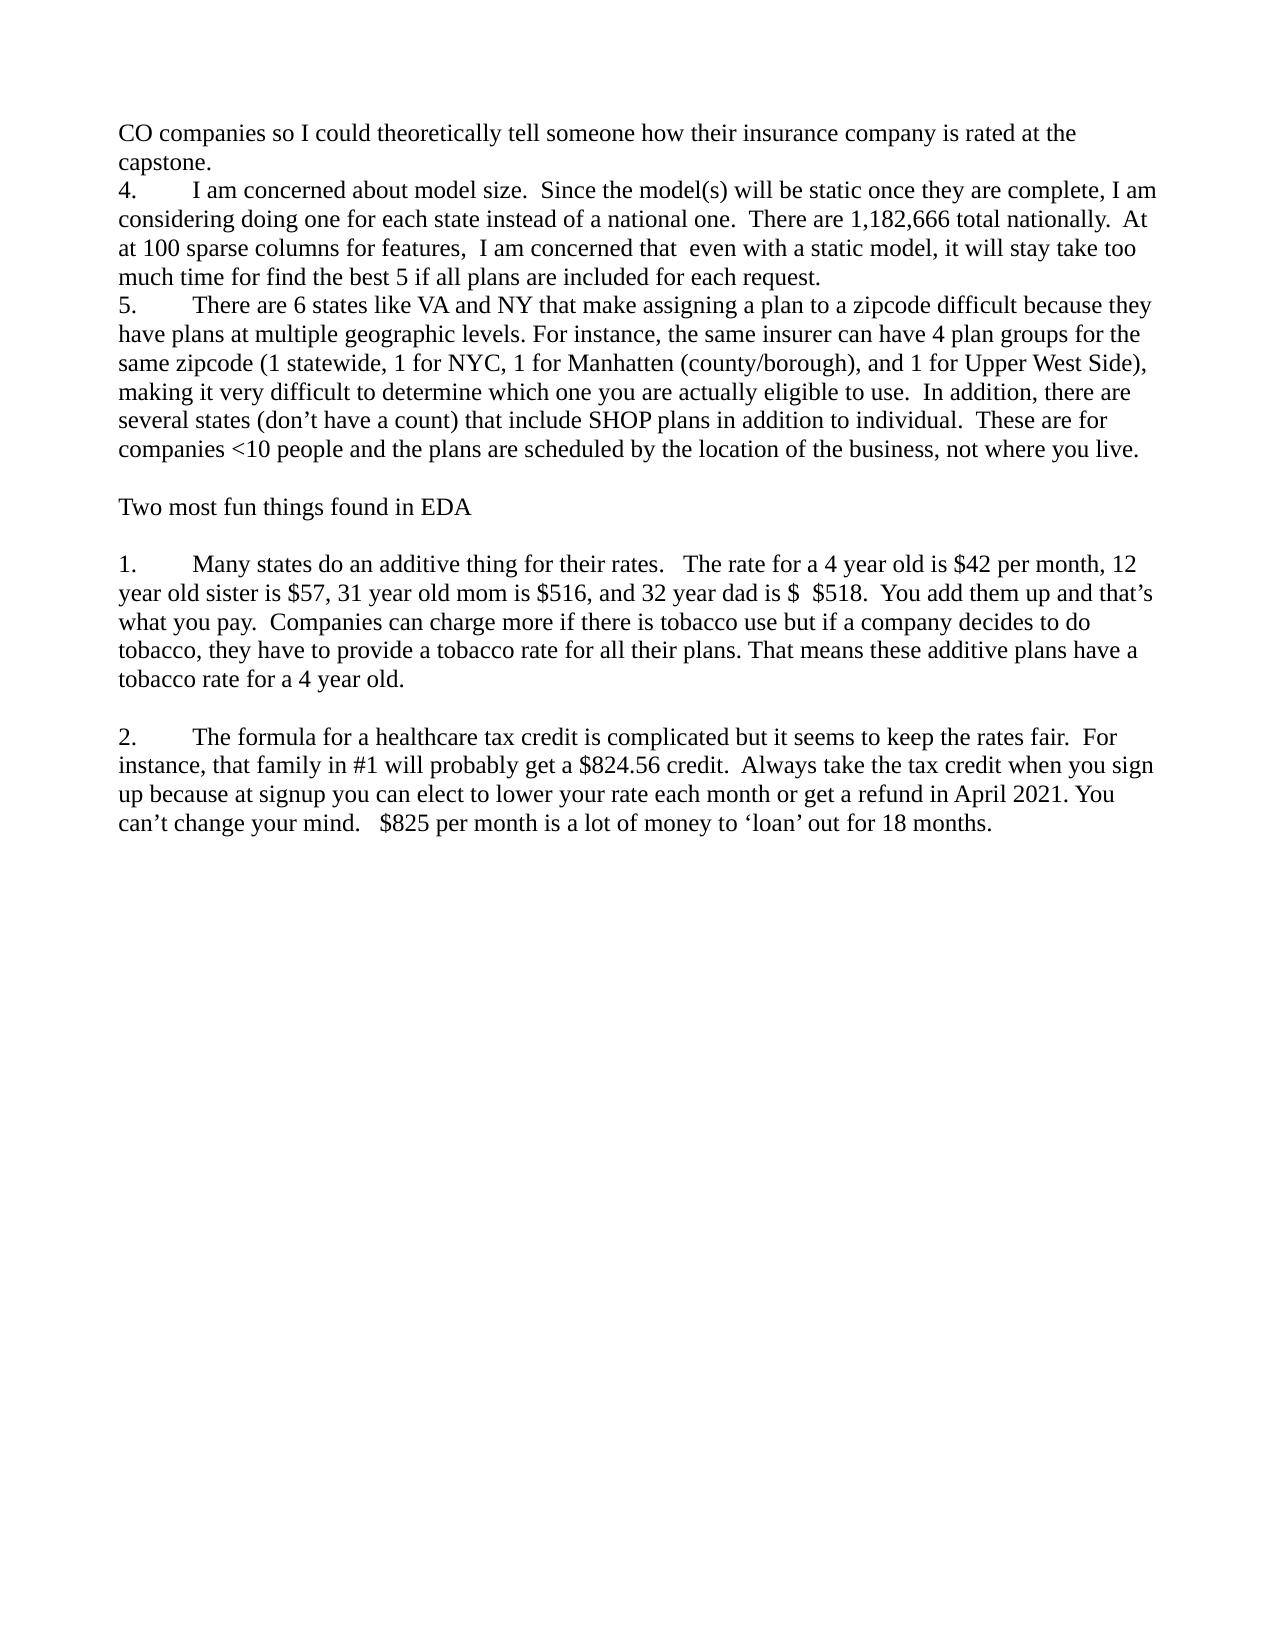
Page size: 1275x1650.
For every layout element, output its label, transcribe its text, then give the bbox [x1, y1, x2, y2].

text 5. There are 6 states like VA and NY that make assigning a plan to a zipcode difficult because they have plans at multiple geographic levels. For instance, the same insurer can have 4 plan groups for the same zipcode (1 statewide, 1 for NYC, 1 for Manhatten (county/borough), and 1 for Upper West Side), making it very difficult to determine which one you are actually eligible to use. In addition, there are several states (don’t have a count) that include SHOP plans in addition to individual. These are for companies <10 people and the plans are scheduled by the location of the business, not where you live. [118, 291, 1157, 463]
text Two most fun things found in EDA [118, 492, 1157, 521]
text 4. I am concerned about model size. Since the model(s) will be static once they are complete, I am considering doing one for each state instead of a national one. There are 1,182,666 total nationally. At at 100 sparse columns for features, I am concerned that even with a static model, it will stay take too much time for find the best 5 if all plans are included for each request. [118, 176, 1157, 291]
text 1. Many states do an additive thing for their rates. The rate for a 4 year old is $42 per month, 12 year old sister is $57, 31 year old mom is $516, and 32 year dad is $ $518. You add them up and that’s what you pay. Companies can charge more if there is tobacco use but if a company decides to do tobacco, they have to provide a tobacco rate for all their plans. That means these additive plans have a tobacco rate for a 4 year old. [118, 549, 1157, 693]
text CO companies so I could theoretically tell someone how their insurance company is rated at the capstone. [118, 118, 1157, 176]
text 2. The formula for a healthcare tax credit is complicated but it seems to keep the rates fair. For instance, that family in #1 will probably get a $824.56 credit. Always take the tax credit when you sign up because at signup you can elect to lower your rate each month or get a refund in April 2021. You can’t change your mind. $825 per month is a lot of money to ‘loan’ out for 18 months. [118, 722, 1157, 837]
